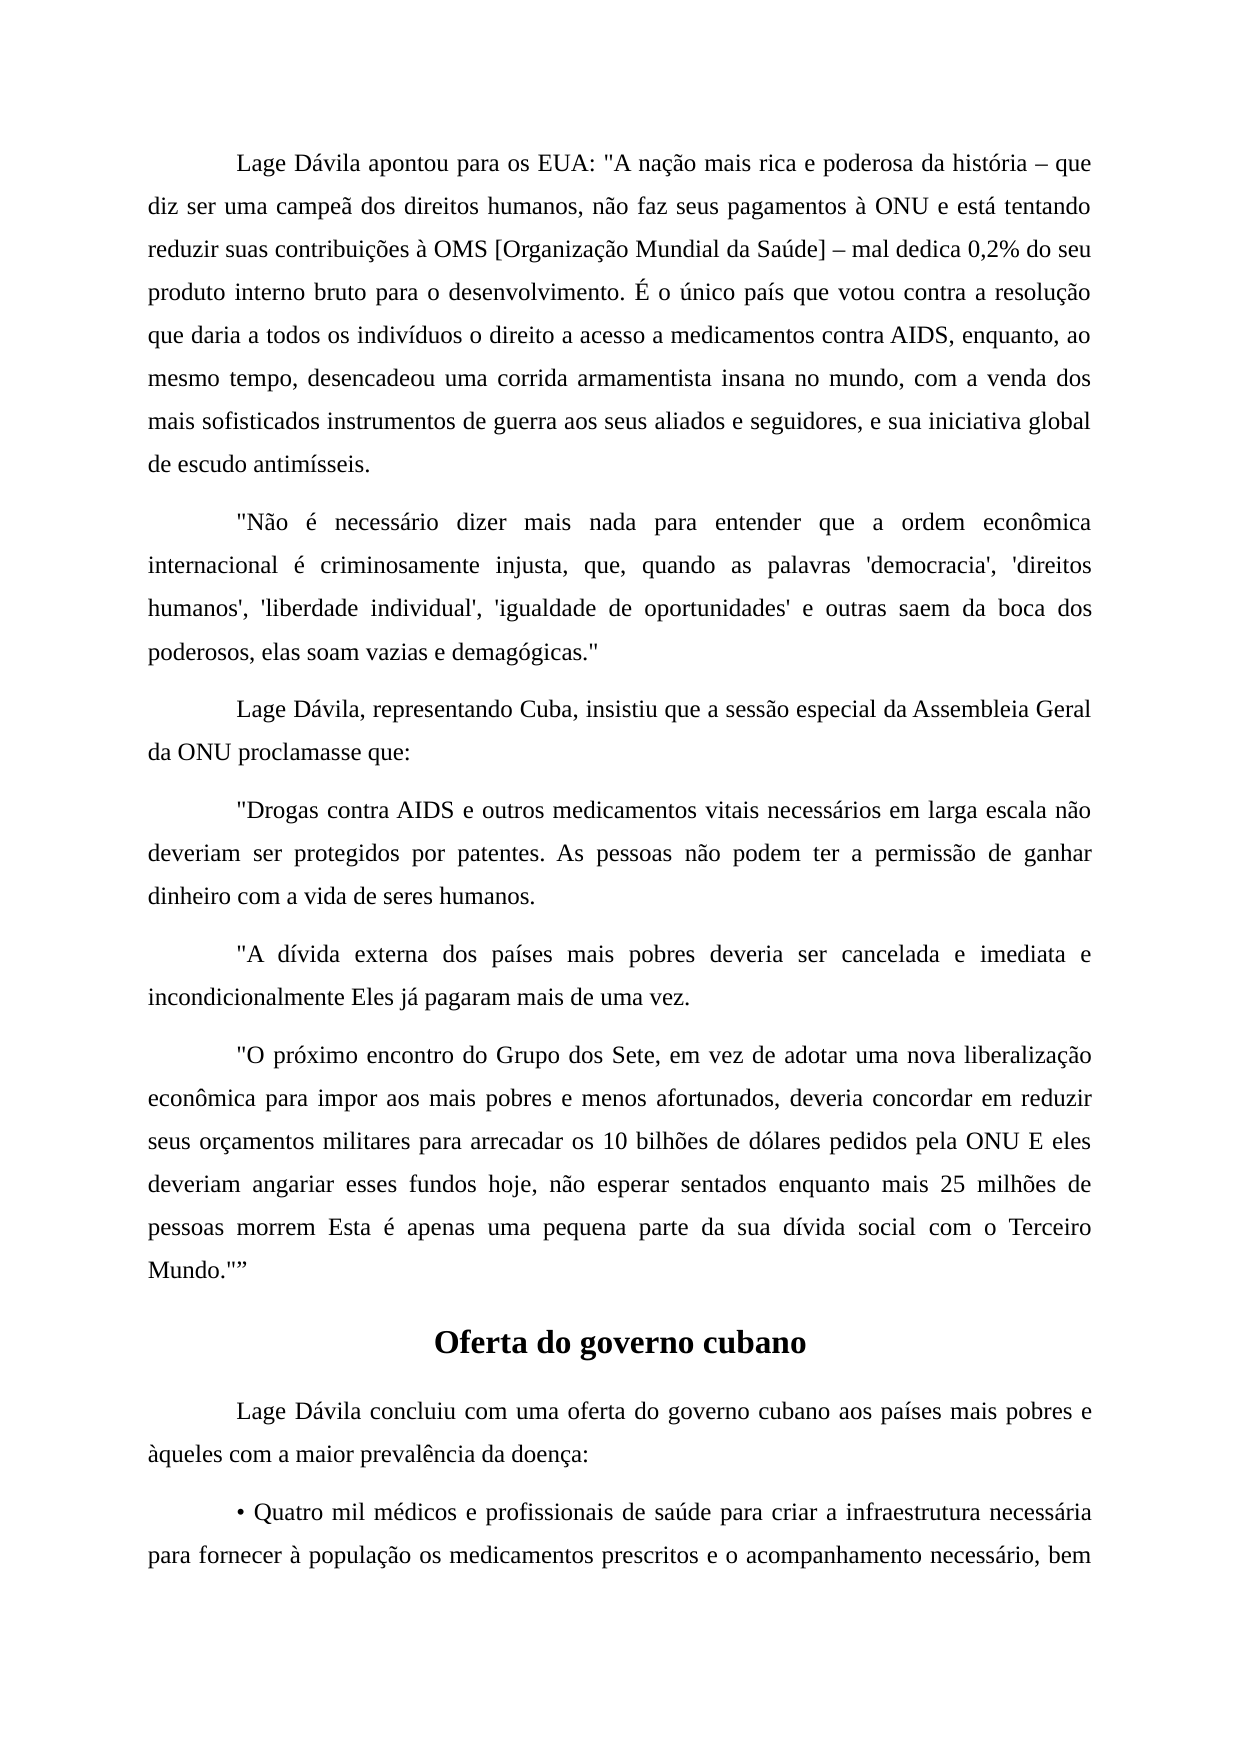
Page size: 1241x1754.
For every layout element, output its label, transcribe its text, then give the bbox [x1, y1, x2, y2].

subtitle Oferta do governo cubano [148, 1322, 1093, 1360]
text "Drogas contra AIDS e outros medicamentos vitais necessários em larga escala não deveriam ser protegidos por patentes. As pessoas não podem ter a permissão de ganhar dinheiro com a vida de seres humanos. [148, 795, 1093, 910]
text "O próximo encontro do Grupo dos Sete, em vez de adotar uma nova liberalização econômica para impor aos mais pobres e menos afortunados, deveria concordar em reduzir seus orçamentos militares para arrecadar os 10 bilhões de dólares pedidos pela ONU E eles deveriam angariar esses fundos hoje, não esperar sentados enquanto mais 25 milhões de pessoas morrem Esta é apenas uma pequena parte da sua dívida social com o Terceiro Mundo."” [148, 1040, 1093, 1284]
text "A dívida externa dos países mais pobres deveria ser cancelada e imediata e incondicionalmente Eles já pagaram mais de uma vez. [148, 939, 1093, 1011]
text Lage Dávila apontou para os EUA: "A nação mais rica e poderosa da história – que diz ser uma campeã dos direitos humanos, não faz seus pagamentos à ONU e está tentando reduzir suas contribuições à OMS [Organização Mundial da Saúde] – mal dedica 0,2% do seu produto interno bruto para o desenvolvimento. É o único país que votou contra a resolução que daria a todos os indivíduos o direito a acesso a medicamentos contra AIDS, enquanto, ao mesmo tempo, desencadeou uma corrida armamentista insana no mundo, com a venda dos mais sofisticados instrumentos de guerra aos seus aliados e seguidores, e sua iniciativa global de escudo antimísseis. [148, 148, 1093, 478]
text Lage Dávila concluiu com uma oferta do governo cubano aos países mais pobres e àqueles com a maior prevalência da doença: [148, 1396, 1093, 1468]
text • Quatro mil médicos e profissionais de saúde para criar a infraestrutura necessária para fornecer à população os medicamentos prescritos e o acompanhamento necessário, bem [148, 1497, 1093, 1569]
text "Não é necessário dizer mais nada para entender que a ordem econômica internacional é criminosamente injusta, que, quando as palavras 'democracia', 'direitos humanos', 'liberdade individual', 'igualdade de oportunidades' e outras saem da boca dos poderosos, elas soam vazias e demagógicas." [148, 507, 1093, 665]
text Lage Dávila, representando Cuba, insistiu que a sessão especial da Assembleia Geral da ONU proclamasse que: [148, 694, 1093, 766]
